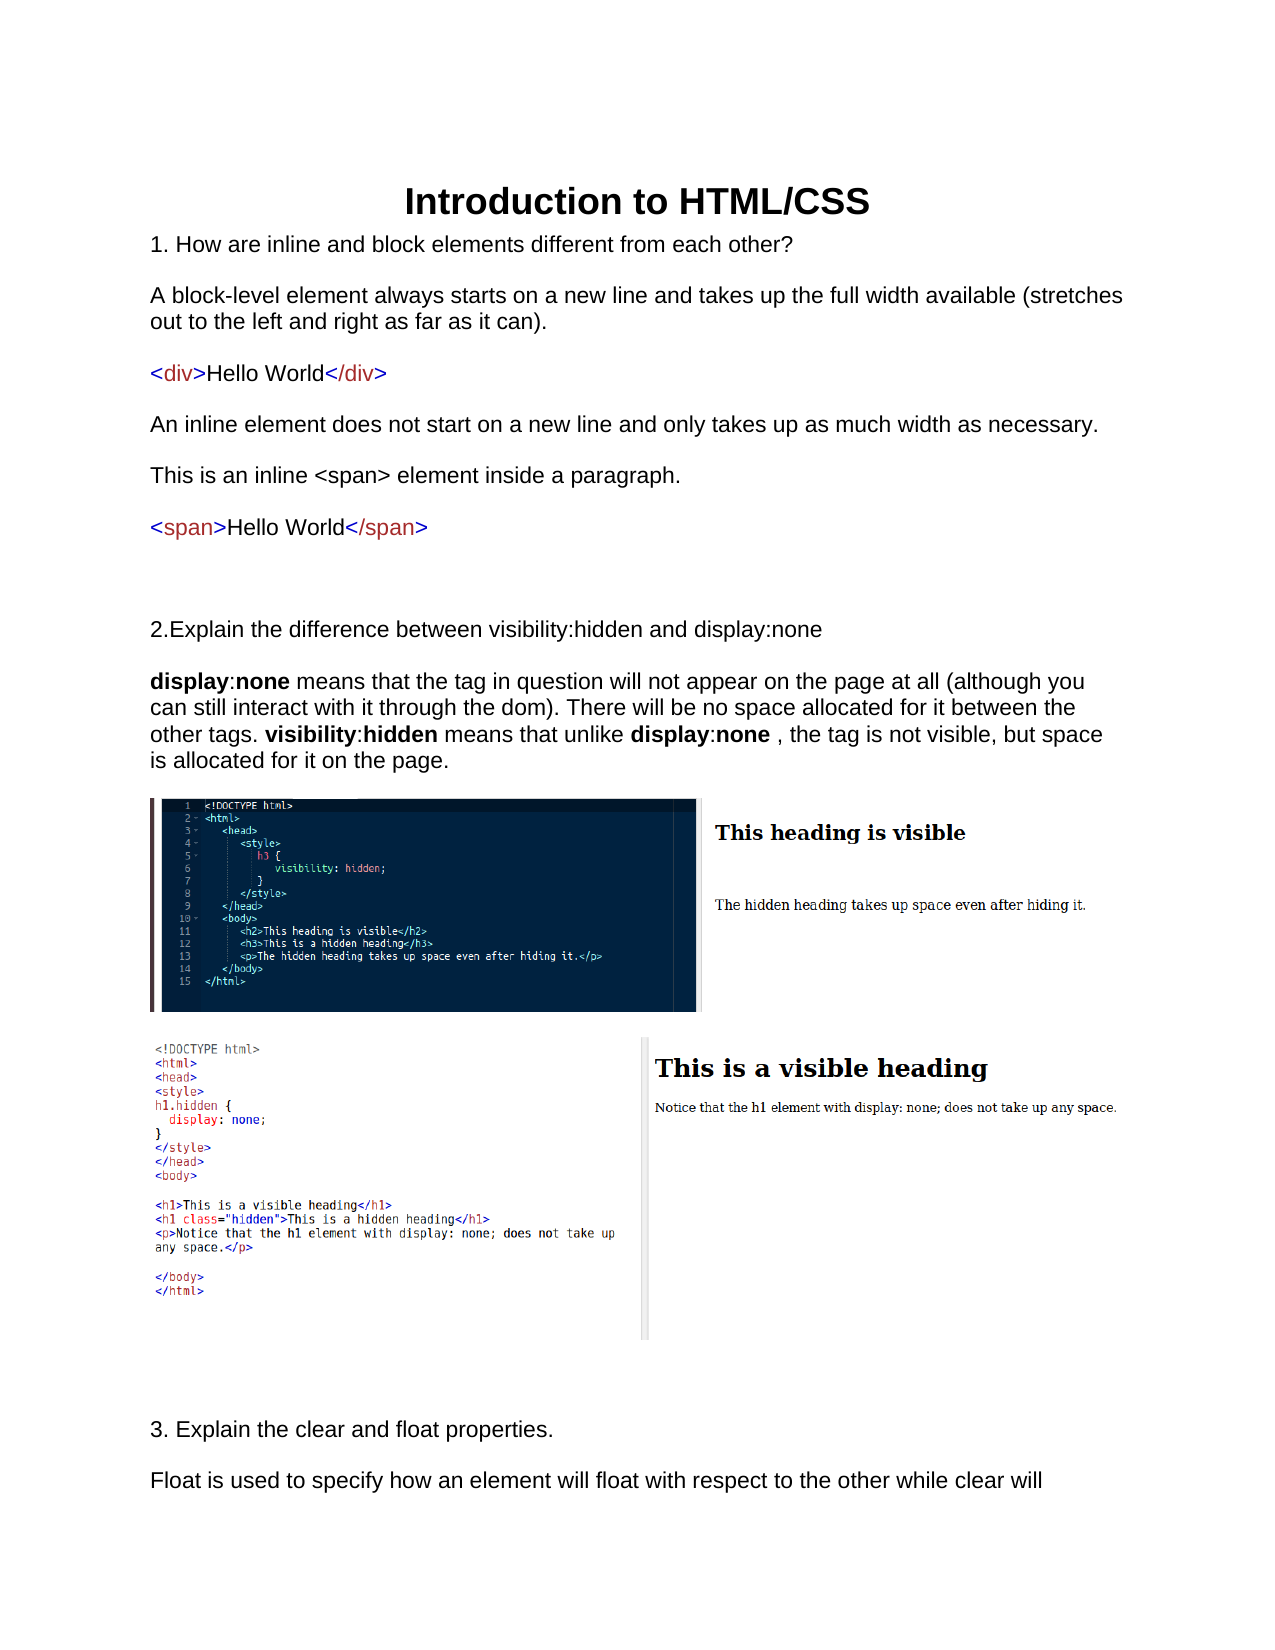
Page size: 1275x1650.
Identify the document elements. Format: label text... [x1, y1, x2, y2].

picture [150, 798, 1125, 1012]
picture [150, 1037, 1125, 1340]
text Float is used to specify how an element will float with respect to the other while clear will [150, 1467, 1125, 1493]
text 2.Explain the difference between visibility:hidden and display:none [150, 616, 1125, 643]
text 1. How are inline and block elements different from each other? [150, 231, 1125, 257]
text 3. Explain the clear and float properties. [150, 1416, 1125, 1442]
text display:none means that the tag in question will not appear on the page at all (although you can still interact with it through the dom). There will be no space allocated for it between the other tags. visibility:hidden means that unlike display:none , the tag is not visible, but space is allocated for it on the page. [150, 668, 1125, 773]
subtitle Introduction to HTML/CSS [150, 179, 1125, 222]
text <span>Hello World</span> [150, 514, 1125, 540]
text An inline element does not start on a new line and only takes up as much width as necessary. [150, 411, 1125, 437]
text <div>Hello World</div> [150, 360, 1125, 386]
text This is an inline <span> element inside a paragraph. [150, 462, 1125, 489]
text A block-level element always starts on a new line and takes up the full width available (stretches out to the left and right as far as it can). [150, 282, 1125, 335]
